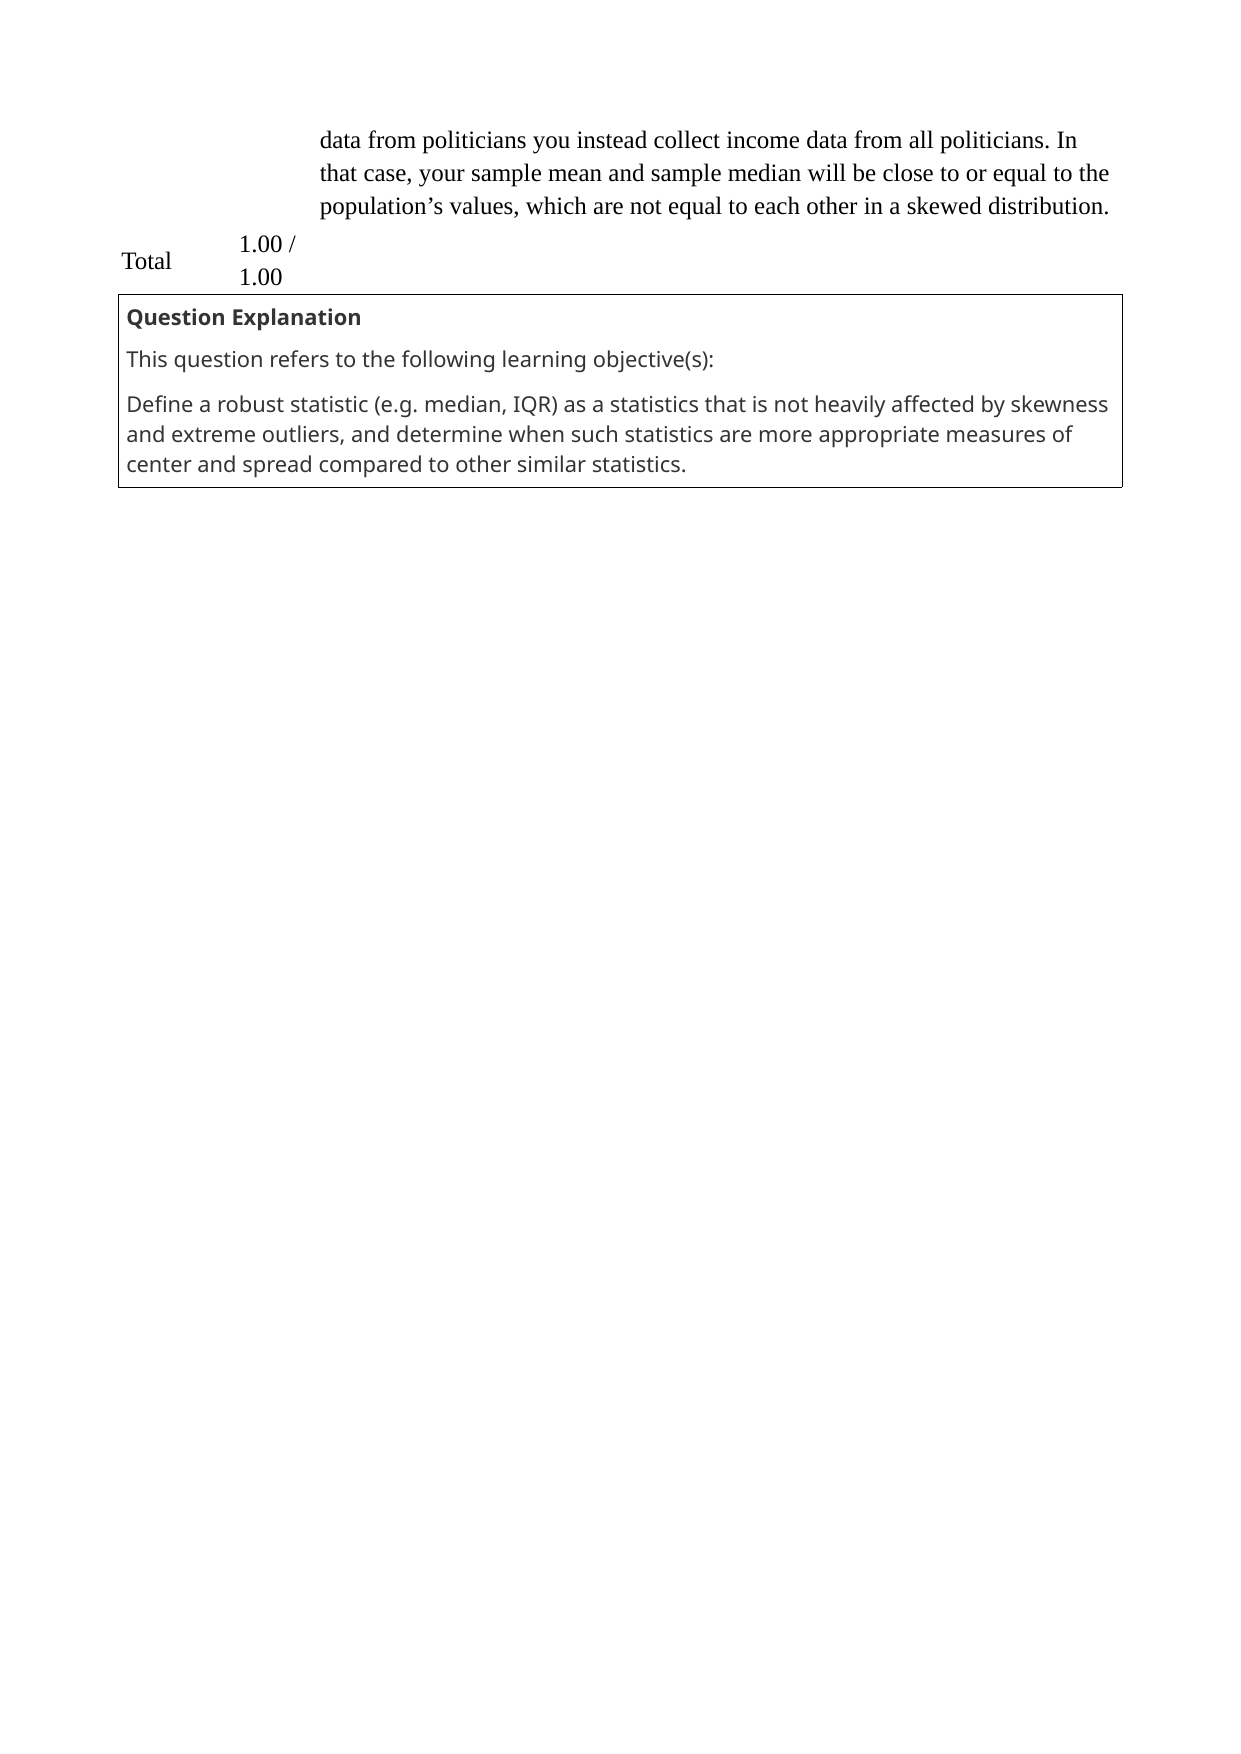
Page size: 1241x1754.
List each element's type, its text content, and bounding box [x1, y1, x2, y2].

table_cell 1.00 [236, 118, 317, 222]
text This question refers to the following learning objective(s): [119, 336, 1122, 374]
text Question Explanation [119, 295, 1122, 332]
table_cell Total [118, 223, 224, 294]
table_cell [118, 118, 224, 222]
table_cell data from politicians you instead collect income data from all politicians. In that case, your sample mean and sample median will be close to or equal to the population’s values, which are not equal to each other in a skewed distribution. [317, 118, 1122, 222]
table_cell [224, 223, 236, 294]
table_cell [224, 118, 236, 222]
text Define a robust statistic (e.g. median, IQR) as a statistics that is not heavily affected by skewness and extreme outliers, and determine when such statistics are more appropriate measures of center and spread compared to other similar statistics. [119, 382, 1122, 487]
table_cell 1.00 / 1.00 [236, 223, 317, 294]
table_cell [317, 223, 1122, 294]
